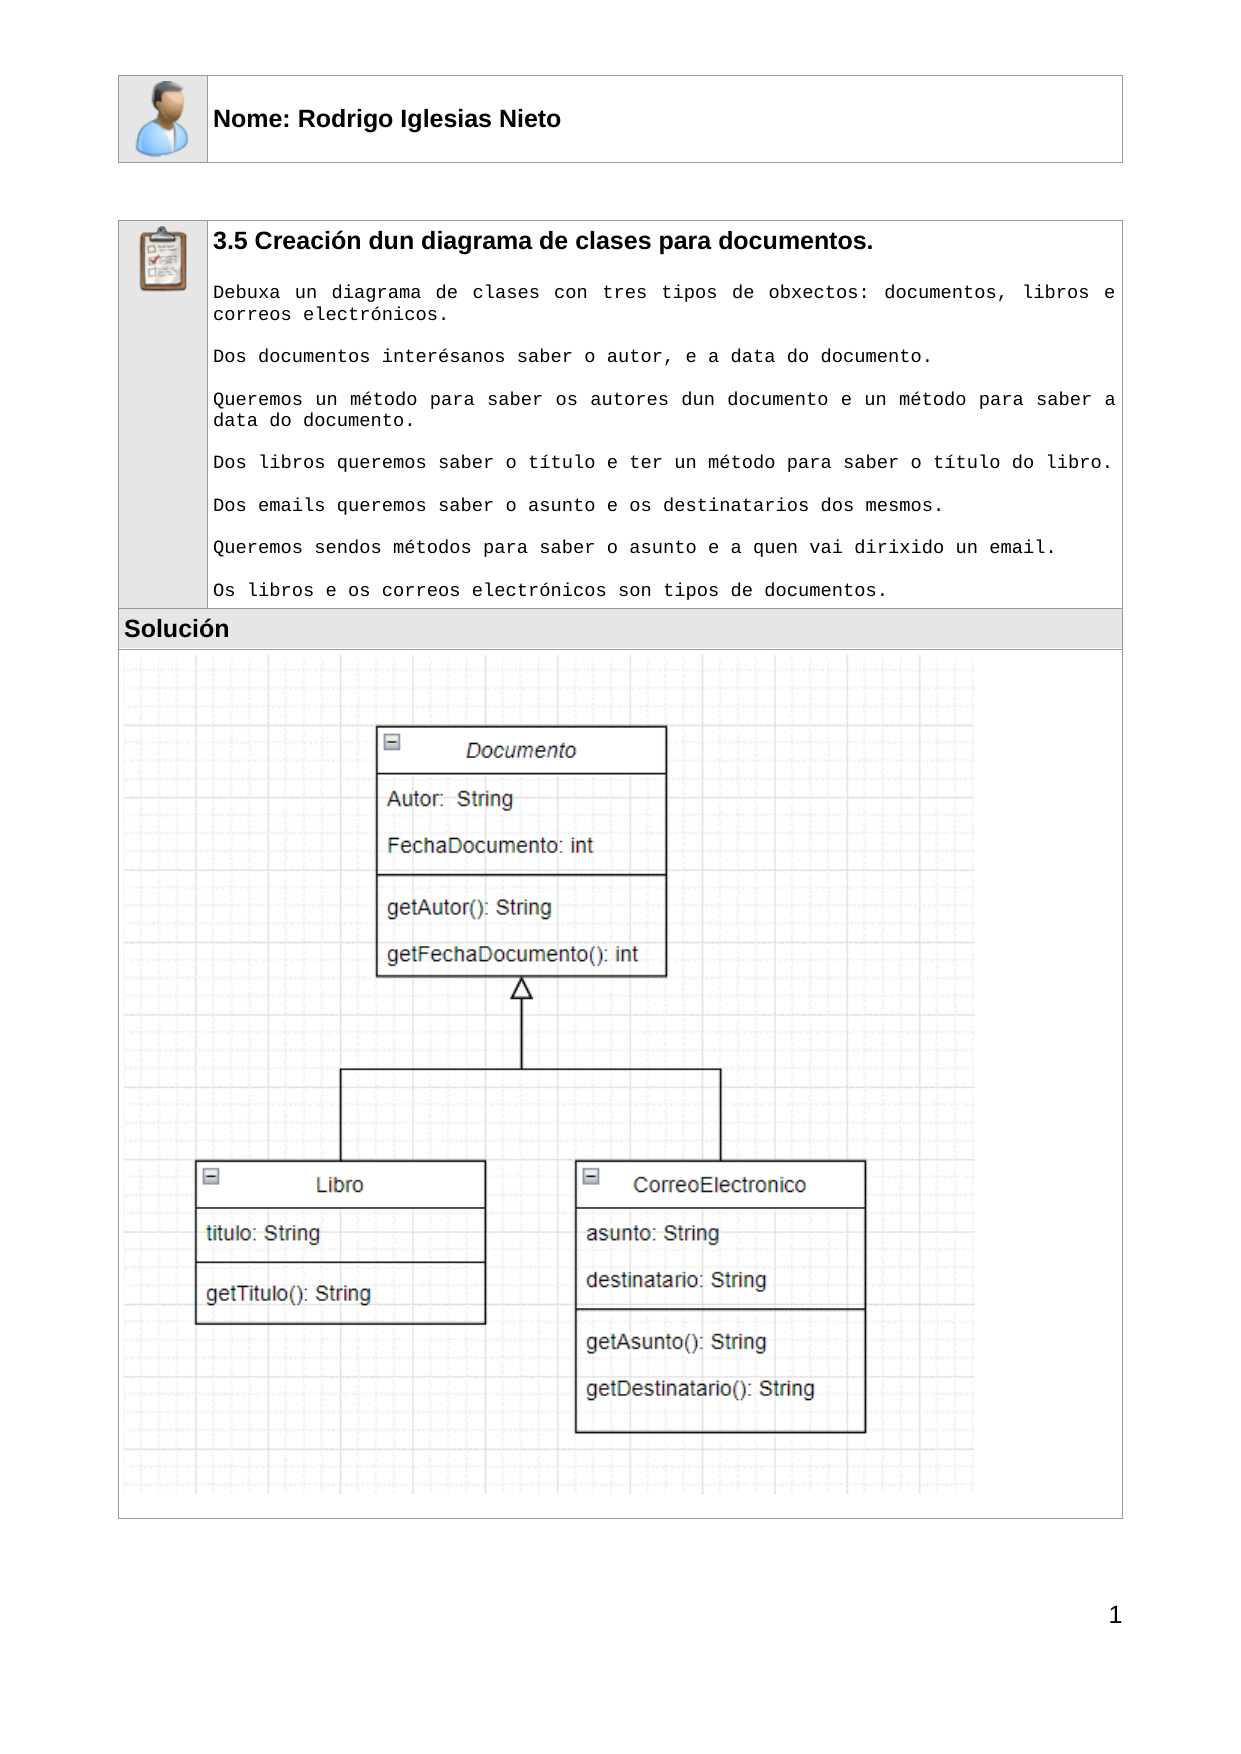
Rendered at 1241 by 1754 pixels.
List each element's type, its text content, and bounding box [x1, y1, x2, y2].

table_header [119, 76, 207, 162]
table_header Nome: Rodrigo Iglesias Nieto [208, 76, 1122, 162]
table_header 3.5 Creación dun diagrama de clases para documentos. Debuxa un diagrama de clases con tres tipos de obxectos: documentos, libros e correos electrónicos. Dos documentos interésanos saber o autor, e a data do documento. Queremos un método para saber os autores dun documento e un método para saber a data do documento. Dos libros queremos saber o título e ter un método para saber o título do libro. Dos emails queremos saber o asunto e os destinatarios dos mesmos. Queremos sendos métodos para saber o asunto e a quen vai dirixido un email. Os libros e os correos electrónicos son tipos de documentos. [208, 221, 1122, 608]
table_cell Solución [119, 609, 1122, 648]
table_header [119, 221, 207, 608]
table_cell [119, 650, 1122, 1518]
